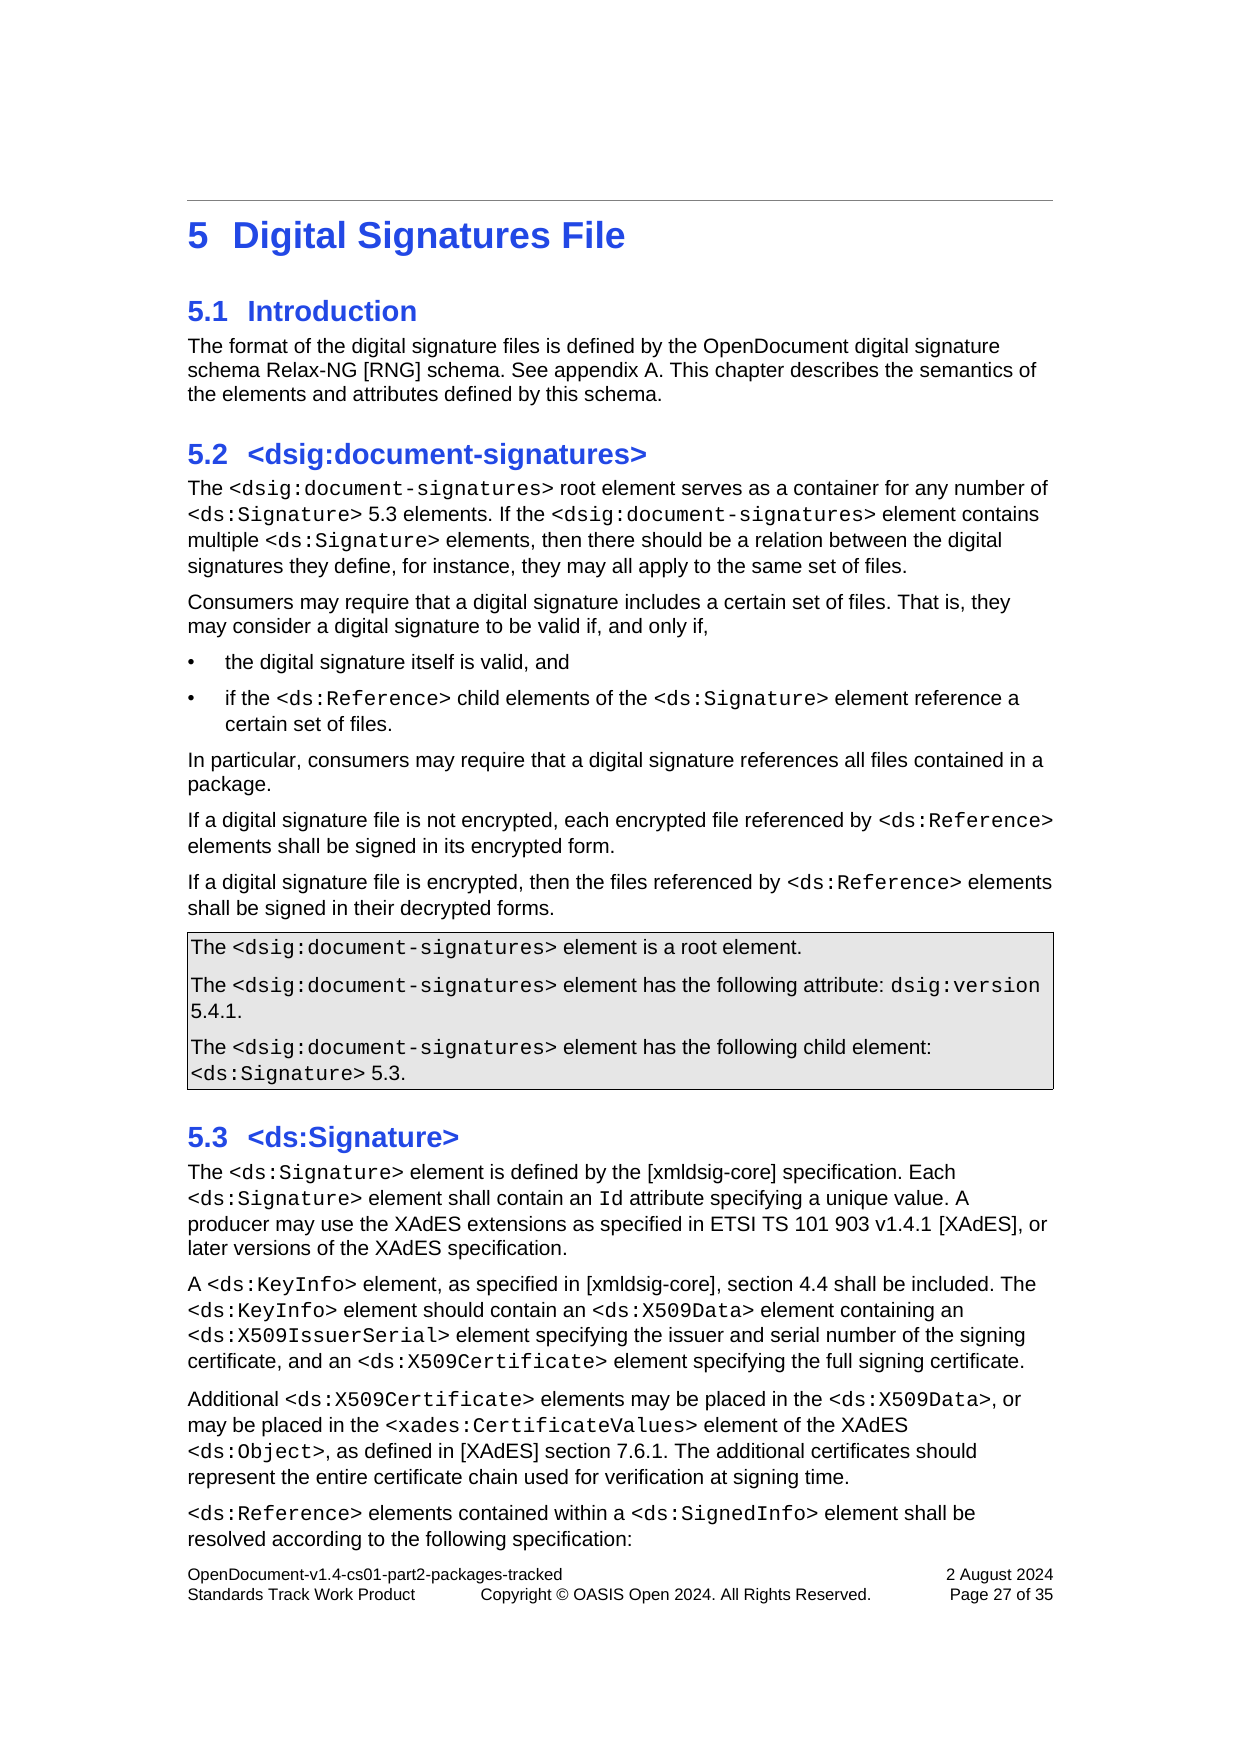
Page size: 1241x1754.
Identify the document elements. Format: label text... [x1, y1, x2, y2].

subtitle <ds:Signature> [187, 1120, 1053, 1154]
text Additional <ds:X509Certificate> elements may be placed in the <ds:X509Data>, or may be placed in the <xades:CertificateValues> element of the XAdES <ds:Object>, as defined in [XAdES] section 7.6.1. The additional certificates should represent the entire certificate chain used for verification at signing time. [187, 1387, 1053, 1488]
list The <dsig:document-signatures> element is a root element. [188, 933, 1053, 961]
text The format of the digital signature files is defined by the OpenDocument digital signature schema Relax-NG [RNG] schema. See appendix A. This chapter describes the semantics of the elements and attributes defined by this schema. [187, 334, 1053, 406]
text A <ds:KeyInfo> element, as specified in [xmldsig-core], section 4.4 shall be included. The <ds:KeyInfo> element should contain an <ds:X509Data> element containing an <ds:X509IssuerSerial> element specifying the issuer and serial number of the signing certificate, and an <ds:X509Certificate> element specifying the full signing certificate. [187, 1272, 1053, 1375]
text The <dsig:document-signatures> root element serves as a container for any number of <ds:Signature> 5.3 elements. If the <dsig:document-signatures> element contains multiple <ds:Signature> elements, then there should be a relation between the digital signatures they define, for instance, they may all apply to the same set of files. [187, 476, 1053, 578]
text The <ds:Signature> element is defined by the [xmldsig-core] specification. Each <ds:Signature> element shall contain an Id attribute specifying a unique value. A producer may use the XAdES extensions as specified in ETSI TS 101 903 v1.4.1 [XAdES], or later versions of the XAdES specification. [187, 1160, 1053, 1259]
list The <dsig:document-signatures> element has the following child element: <ds:Signature> 5.3. [188, 1031, 1053, 1089]
list if the <ds:Reference> child elements of the <ds:Signature> element reference a certain set of files. [187, 686, 1053, 736]
subtitle Introduction [187, 294, 1053, 328]
text In particular, consumers may require that a digital signature references all files contained in a package. [187, 748, 1053, 796]
subtitle Digital Signatures File [187, 201, 1053, 257]
text If a digital signature file is encrypted, then the files referenced by <ds:Reference> elements shall be signed in their decrypted forms. [187, 870, 1053, 919]
text <ds:Reference> elements contained within a <ds:SignedInfo> element shall be resolved according to the following specification: [187, 1501, 1053, 1550]
subtitle <dsig:document-signatures> [187, 437, 1053, 470]
text If a digital signature file is not encrypted, each encrypted file referenced by <ds:Reference> elements shall be signed in its encrypted form. [187, 808, 1053, 858]
text Consumers may require that a digital signature includes a certain set of files. That is, they may consider a digital signature to be valid if, and only if, [187, 590, 1053, 638]
list The <dsig:document-signatures> element has the following attribute: dsig:version 5.4.1. [188, 969, 1053, 1022]
list the digital signature itself is valid, and [187, 650, 1053, 674]
